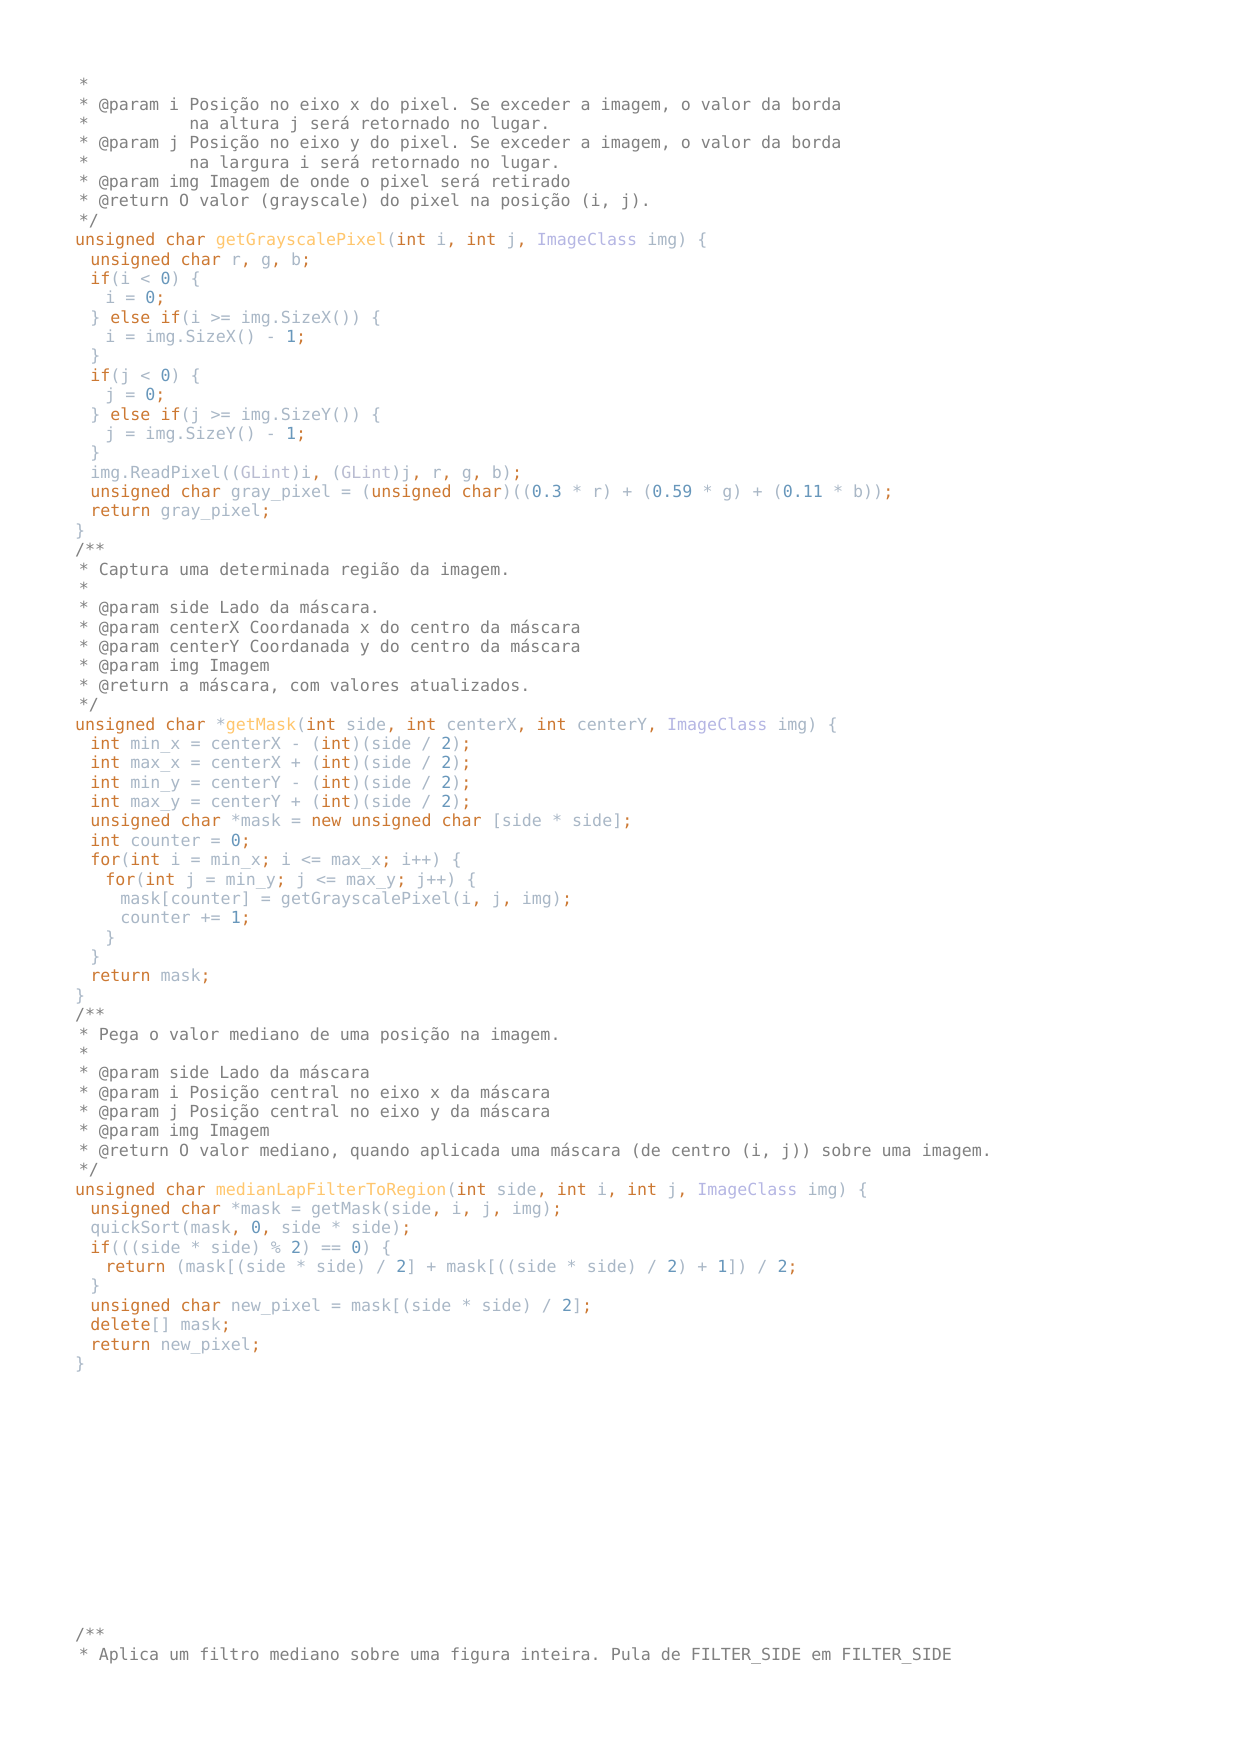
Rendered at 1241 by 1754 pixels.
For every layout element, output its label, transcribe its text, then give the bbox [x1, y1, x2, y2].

text unsigned char new_pixel = mask[(side * side) / 2]; [75, 1296, 1165, 1315]
text return (mask[(side * side) / 2] + mask[((side * side) / 2) + 1]) / 2; [75, 1257, 1165, 1276]
text * Aplica um filtro mediano sobre uma figura inteira. Pula de FILTER_SIDE em FILTER_SIDE [75, 1644, 1165, 1664]
text i = 0; [75, 288, 1165, 307]
text * na altura j será retornado no lugar. [75, 114, 1165, 133]
text quickSort(mask, 0, side * side); [75, 1218, 1165, 1237]
text * @param side Lado da máscara [75, 1063, 1165, 1082]
text if(i < 0) { [75, 269, 1165, 288]
text } [75, 927, 1165, 947]
text * @param centerX Coordanada x do centro da máscara [75, 617, 1165, 637]
text int min_x = centerX - (int)(side / 2); [75, 734, 1165, 753]
text /** [75, 1005, 1165, 1024]
text * @param img Imagem de onde o pixel será retirado [75, 172, 1165, 191]
text if(j < 0) { [75, 366, 1165, 385]
text * @param j Posição no eixo y do pixel. Se exceder a imagem, o valor da borda [75, 133, 1165, 152]
text /** [75, 1625, 1165, 1644]
text int counter = 0; [75, 831, 1165, 850]
text for(int i = min_x; i <= max_x; i++) { [75, 850, 1165, 869]
text } [75, 1354, 1165, 1373]
text } else if(i >= img.SizeX()) { [75, 307, 1165, 327]
text unsigned char *mask = getMask(side, i, j, img); [75, 1199, 1165, 1218]
text * @param img Imagem [75, 1121, 1165, 1141]
text for(int j = min_y; j <= max_y; j++) { [75, 869, 1165, 889]
text } [75, 346, 1165, 366]
text } [75, 443, 1165, 462]
text * Pega o valor mediano de uma posição na imagem. [75, 1024, 1165, 1044]
text * @return O valor (grayscale) do pixel na posição (i, j). [75, 191, 1165, 211]
text * @return O valor mediano, quando aplicada uma máscara (de centro (i, j)) sobre uma imagem. [75, 1141, 1165, 1160]
text if(((side * side) % 2) == 0) { [75, 1237, 1165, 1257]
text j = 0; [75, 385, 1165, 404]
text return new_pixel; [75, 1334, 1165, 1354]
text int min_y = centerY - (int)(side / 2); [75, 772, 1165, 792]
text unsigned char getGrayscalePixel(int i, int j, ImageClass img) { [75, 230, 1165, 249]
text * @return a máscara, com valores atualizados. [75, 676, 1165, 695]
text i = img.SizeX() - 1; [75, 327, 1165, 346]
text * @param i Posição central no eixo x da máscara [75, 1082, 1165, 1102]
text } [75, 521, 1165, 540]
text * [75, 75, 1165, 94]
text } [75, 986, 1165, 1005]
text * [75, 579, 1165, 598]
text * @param centerY Coordanada y do centro da máscara [75, 637, 1165, 656]
text * @param img Imagem [75, 656, 1165, 676]
text unsigned char *mask = new unsigned char [side * side]; [75, 811, 1165, 831]
text j = img.SizeY() - 1; [75, 424, 1165, 443]
text img.ReadPixel((GLint)i, (GLint)j, r, g, b); [75, 462, 1165, 482]
text } [75, 1276, 1165, 1296]
text } [75, 947, 1165, 966]
text unsigned char *getMask(int side, int centerX, int centerY, ImageClass img) { [75, 714, 1165, 734]
text counter += 1; [75, 908, 1165, 927]
text */ [75, 211, 1165, 230]
text unsigned char gray_pixel = (unsigned char)((0.3 * r) + (0.59 * g) + (0.11 * b)); [75, 482, 1165, 501]
text * @param i Posição no eixo x do pixel. Se exceder a imagem, o valor da borda [75, 94, 1165, 114]
text * @param j Posição central no eixo y da máscara [75, 1102, 1165, 1121]
text return mask; [75, 966, 1165, 986]
text int max_y = centerY + (int)(side / 2); [75, 792, 1165, 811]
text * Captura uma determinada região da imagem. [75, 559, 1165, 579]
text * na largura i será retornado no lugar. [75, 152, 1165, 172]
text unsigned char medianLapFilterToRegion(int side, int i, int j, ImageClass img) { [75, 1179, 1165, 1199]
text } else if(j >= img.SizeY()) { [75, 404, 1165, 424]
text * [75, 1044, 1165, 1063]
text */ [75, 695, 1165, 714]
text */ [75, 1160, 1165, 1179]
text return gray_pixel; [75, 501, 1165, 521]
text delete[] mask; [75, 1315, 1165, 1334]
text * @param side Lado da máscara. [75, 598, 1165, 617]
text int max_x = centerX + (int)(side / 2); [75, 753, 1165, 772]
text mask[counter] = getGrayscalePixel(i, j, img); [75, 889, 1165, 908]
text unsigned char r, g, b; [75, 249, 1165, 269]
text /** [75, 540, 1165, 559]
